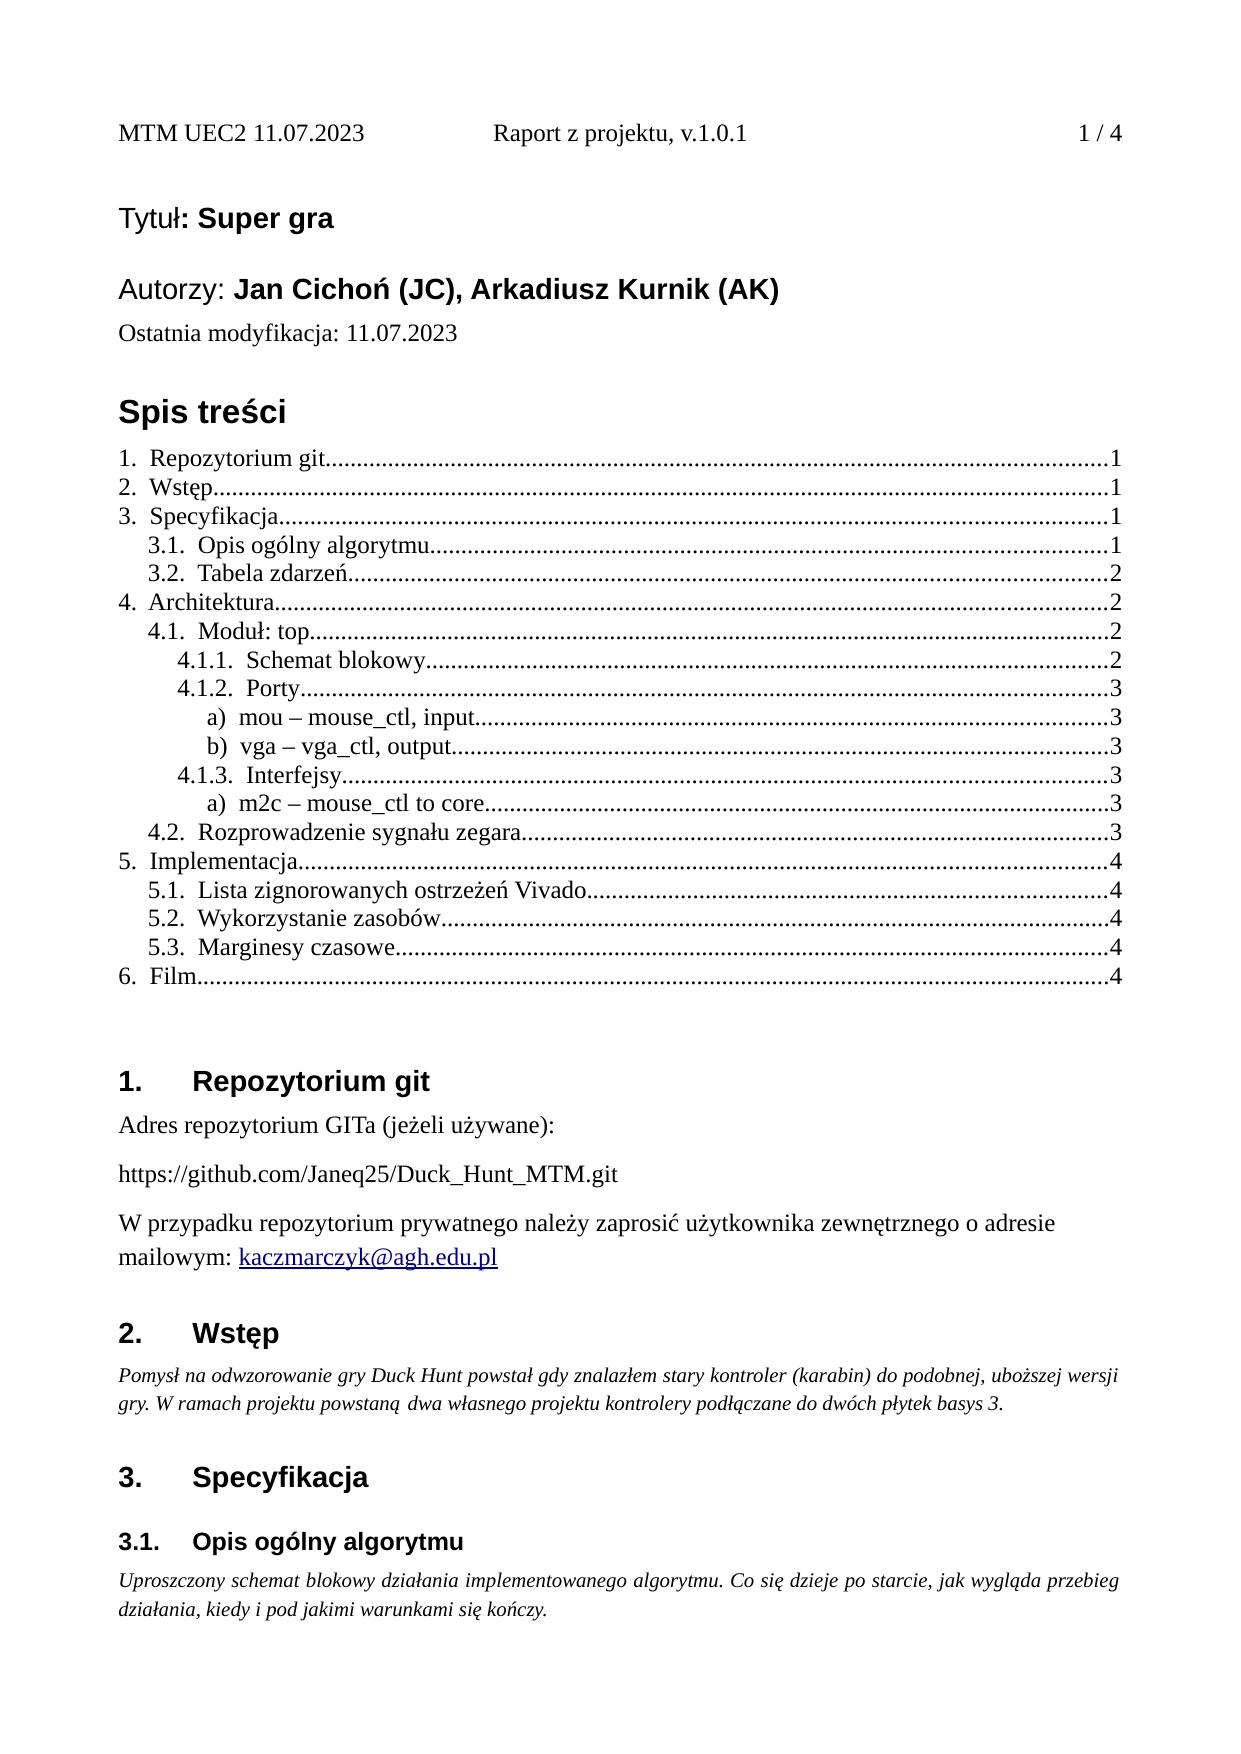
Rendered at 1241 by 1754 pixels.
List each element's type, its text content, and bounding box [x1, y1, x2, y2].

text 4.2. Rozprowadzenie sygnału zegara 3 [148, 817, 1122, 846]
text 6. Film. 4 [118, 961, 1122, 990]
text https://github.com/Janeq25/Duck_Hunt_MTM.git [118, 1159, 1122, 1188]
subtitle Wstęp [118, 1316, 1122, 1350]
text 1. Repozytorium git 1 [118, 443, 1122, 472]
text 4.1. Moduł: top 2 [148, 616, 1122, 645]
text 5.2. Wykorzystanie zasobów 4 [148, 903, 1122, 932]
text a) m2c – mouse_ctl to core 3 [207, 788, 1122, 817]
text 5.1. Lista zignorowanych ostrzeżeń Vivado. 4 [148, 875, 1122, 903]
text 3. Specyfikacja 1 [118, 501, 1122, 530]
text a) mou – mouse_ctl, input 3 [207, 702, 1122, 731]
text 5. Implementacja 4 [118, 846, 1122, 875]
subtitle Repozytorium git [118, 1064, 1122, 1097]
text 4.1.3. Interfejsy 3 [177, 760, 1122, 788]
title Autorzy: Jan Cichoń (JC), Arkadiusz Kurnik (AK) [118, 272, 1122, 306]
text b) vga – vga_ctl, output 3 [207, 731, 1122, 760]
text W przypadku repozytorium prywatnego należy zaprosić użytkownika zewnętrznego o adresie mailowym: kaczmarczyk@agh.edu.pl [118, 1208, 1122, 1271]
subtitle Opis ogólny algorytmu [118, 1527, 1122, 1555]
text Pomysł na odwzorowanie gry Duck Hunt powstał gdy znalazłem stary kontroler (karabin) do podobnej, uboższej wersji gry. W ramach projektu powstaną dwa własnego projektu kontrolery podłączane do dwóch płytek basys 3. [118, 1362, 1122, 1415]
text 4.1.2. Porty 3 [177, 673, 1122, 702]
text Uproszczony schemat blokowy działania implementowanego algorytmu. Co się dzieje po starcie, jak wygląda przebieg działania, kiedy i pod jakimi warunkami się kończy. [118, 1568, 1122, 1621]
text Adres repozytorium GITa (jeżeli używane): [118, 1110, 1122, 1138]
title Tytuł: Super gra [118, 201, 1122, 235]
text Ostatnia modyfikacja: 11.07.2023 [118, 318, 1122, 347]
text 5.3. Marginesy czasowe 4 [148, 932, 1122, 961]
text 3.2. Tabela zdarzeń 2 [148, 558, 1122, 587]
text 4.1.1. Schemat blokowy 2 [177, 645, 1122, 673]
subtitle Spis treści [118, 392, 1122, 431]
text 2. Wstęp 1 [118, 472, 1122, 501]
text 3.1. Opis ogólny algorytmu 1 [148, 530, 1122, 558]
subtitle Specyfikacja [118, 1460, 1122, 1493]
text 4. Architektura 2 [118, 587, 1122, 616]
